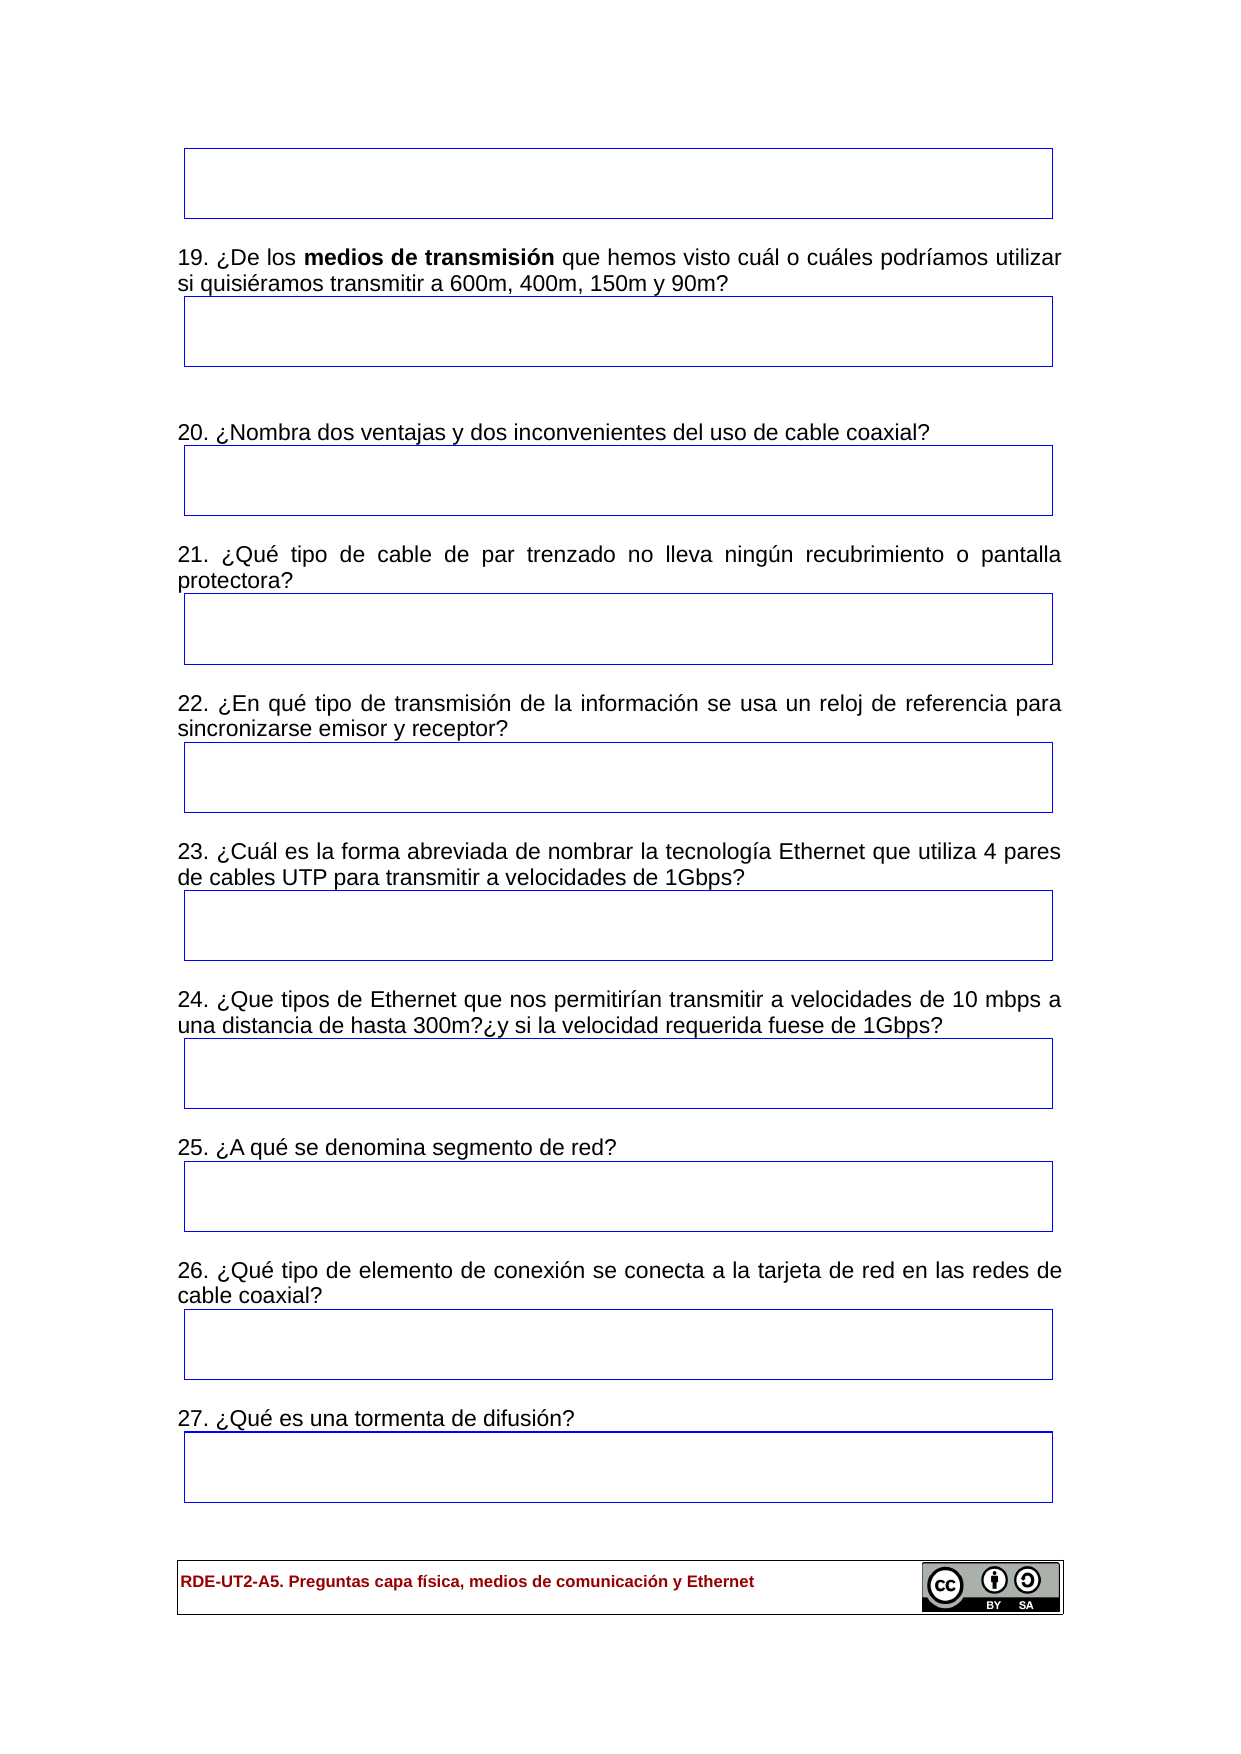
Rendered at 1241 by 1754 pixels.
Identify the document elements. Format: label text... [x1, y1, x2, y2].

table_header [185, 743, 1052, 812]
text 21. ¿Qué tipo de cable de par trenzado no lleva ningún recubrimiento o pantalla protectora? [177, 542, 1063, 593]
table_header [185, 594, 1052, 664]
text 27. ¿Qué es una tormenta de difusión? [177, 1406, 1063, 1431]
table_header [185, 891, 1052, 960]
table_header [185, 297, 1052, 366]
table_header [185, 1039, 1052, 1108]
text 23. ¿Cuál es la forma abreviada de nombrar la tecnología Ethernet que utiliza 4 pares de cables UTP para transmitir a velocidades de 1Gbps? [177, 838, 1063, 890]
text 24. ¿Que tipos de Ethernet que nos permitirían transmitir a velocidades de 10 mbps a una distancia de hasta 300m?¿y si la velocidad requerida fuese de 1Gbps? [177, 987, 1063, 1038]
table_header [185, 1162, 1052, 1231]
text 19. ¿De los medios de transmisión que hemos visto cuál o cuáles podríamos utilizar si quisiéramos transmitir a 600m, 400m, 150m y 90m? [177, 244, 1063, 296]
text 22. ¿En qué tipo de transmisión de la información se usa un reloj de referencia para sincronizarse emisor y receptor? [177, 690, 1063, 742]
text 26. ¿Qué tipo de elemento de conexión se conecta a la tarjeta de red en las redes de cable coaxial? [177, 1258, 1063, 1309]
table_header [185, 446, 1052, 515]
picture [922, 1562, 1060, 1612]
text 20. ¿Nombra dos ventajas y dos inconvenientes del uso de cable coaxial? [177, 419, 1063, 445]
table_header [185, 149, 1052, 218]
text 25. ¿A qué se denomina segmento de red? [177, 1135, 1063, 1161]
table_header [185, 1433, 1052, 1502]
table_header [185, 1310, 1052, 1379]
